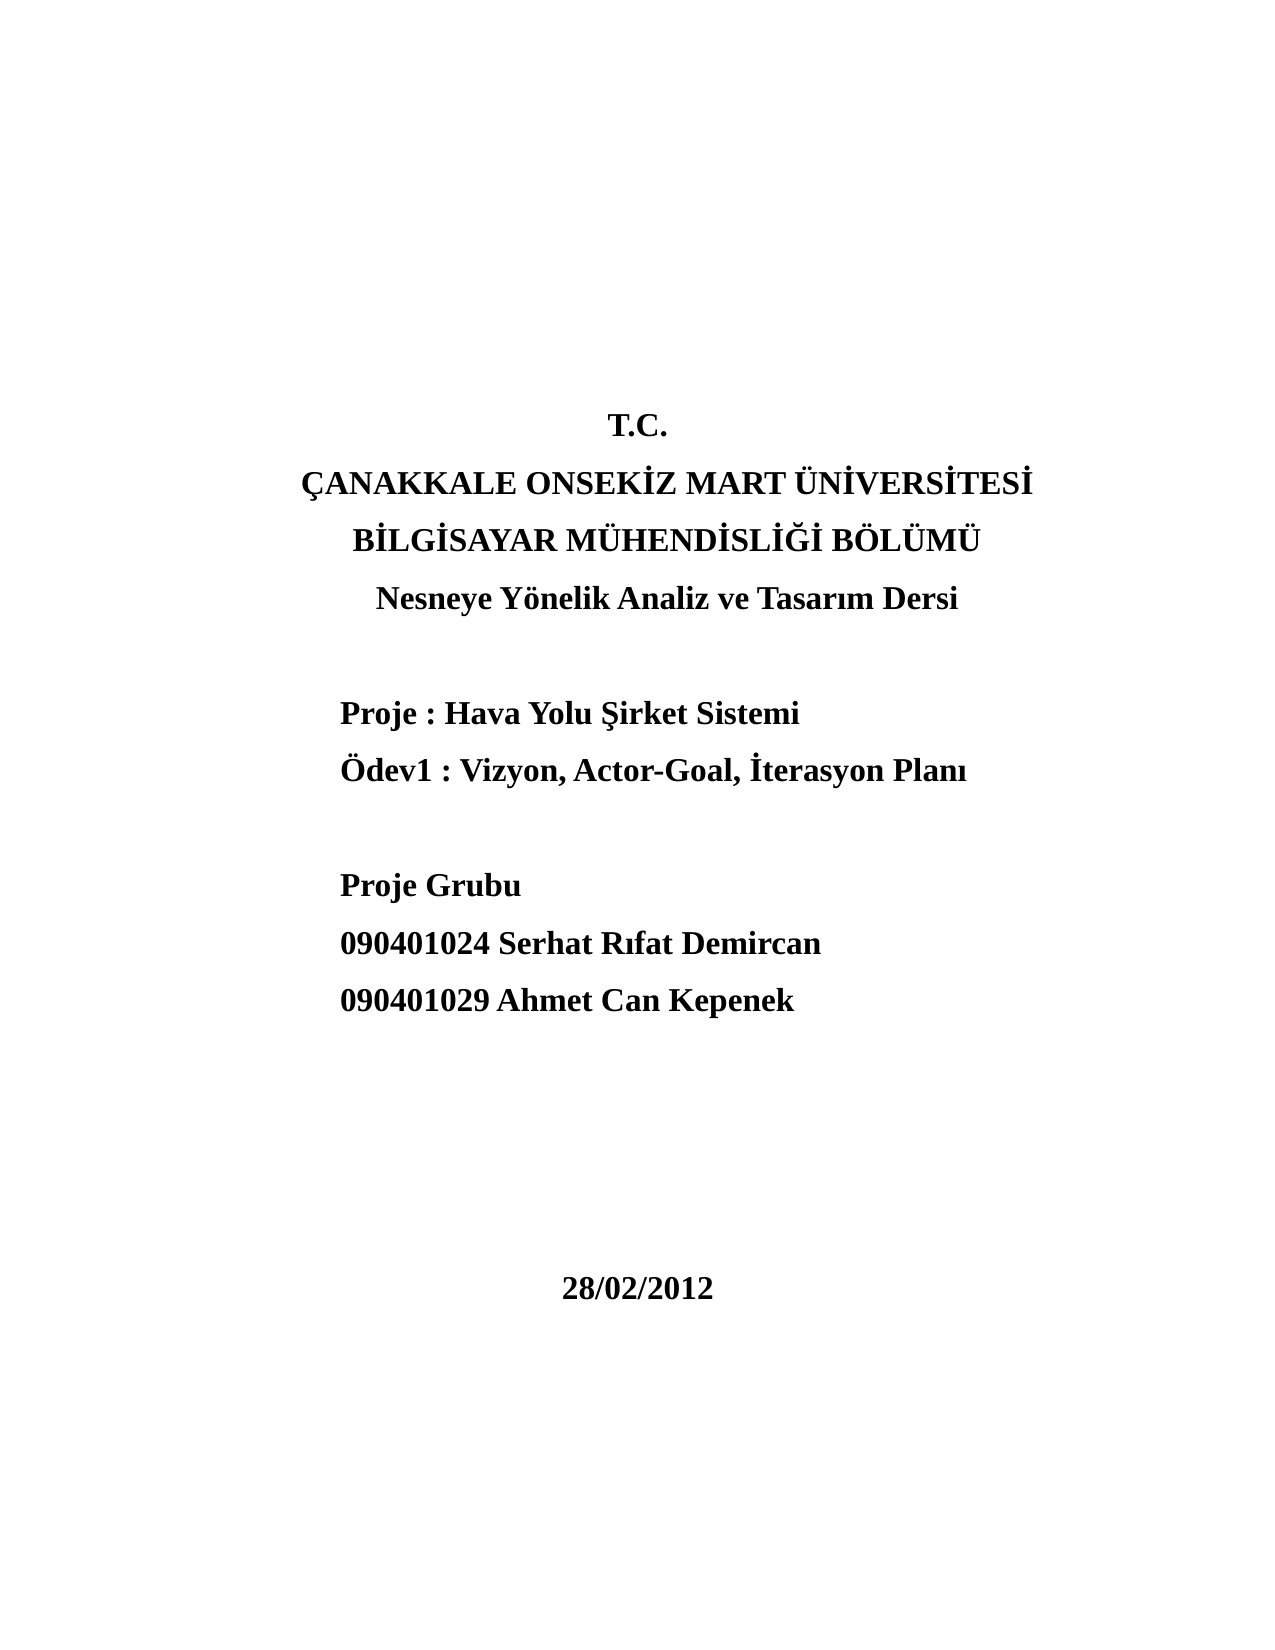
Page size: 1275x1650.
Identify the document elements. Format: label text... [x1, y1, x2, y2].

text Ödev1 : Vizyon, Actor-Goal, İterasyon Planı [118, 751, 1157, 789]
text Nesneye Yönelik Analiz ve Tasarım Dersi [118, 578, 1157, 616]
text BİLGİSAYAR MÜHENDİSLİĞİ BÖLÜMÜ [118, 521, 1157, 559]
text Proje Grubu [118, 866, 1157, 904]
text ÇANAKKALE ONSEKİZ MART ÜNİVERSİTESİ [118, 463, 1157, 501]
text 090401024 Serhat Rıfat Demircan [118, 923, 1157, 961]
text 28/02/2012 [118, 1268, 1157, 1306]
text Proje : Hava Yolu Şirket Sistemi [118, 693, 1157, 731]
text T.C. [118, 406, 1157, 444]
text 090401029 Ahmet Can Kepenek [118, 981, 1157, 1019]
